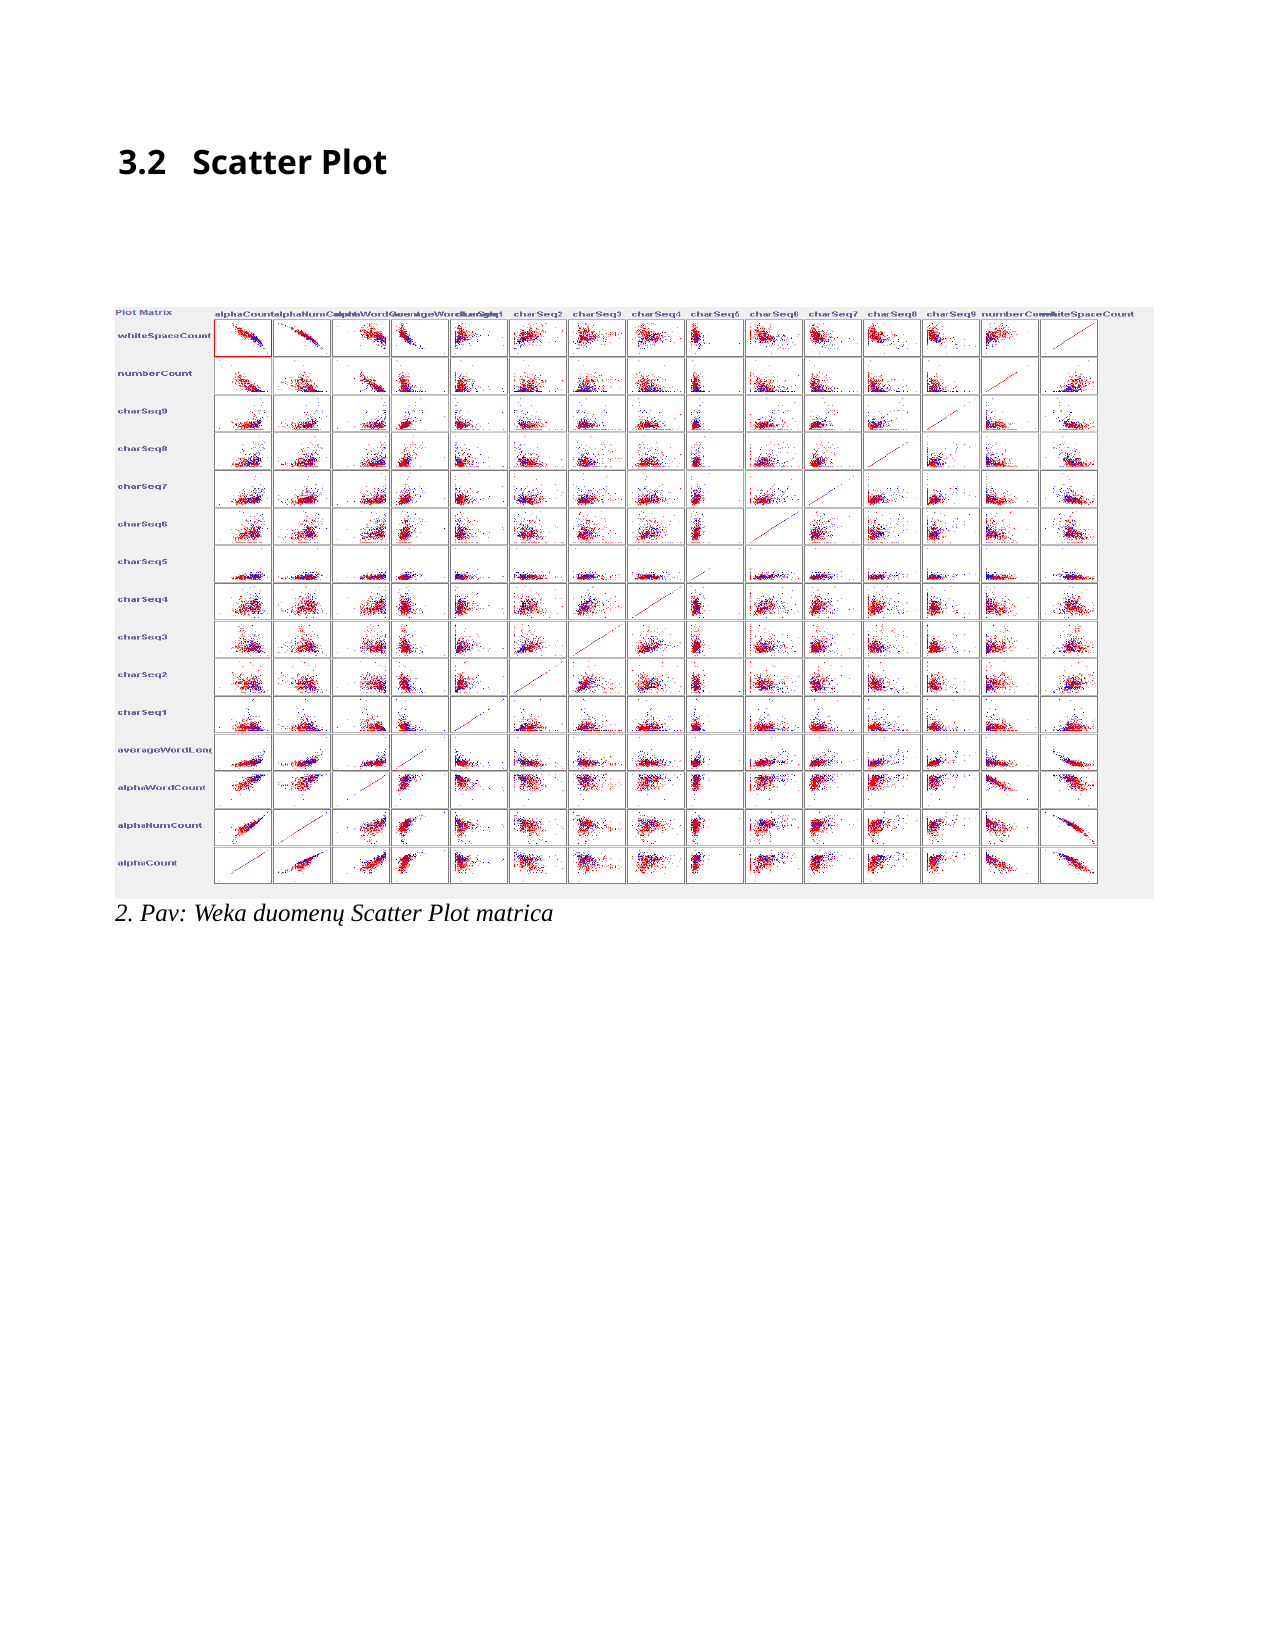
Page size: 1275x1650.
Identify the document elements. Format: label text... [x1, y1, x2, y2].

text [115, 280, 1154, 307]
subtitle Scatter Plot [118, 139, 1157, 185]
picture [115, 307, 1154, 899]
text 2. Pav: Weka duomenų Scatter Plot matrica [115, 899, 1154, 927]
